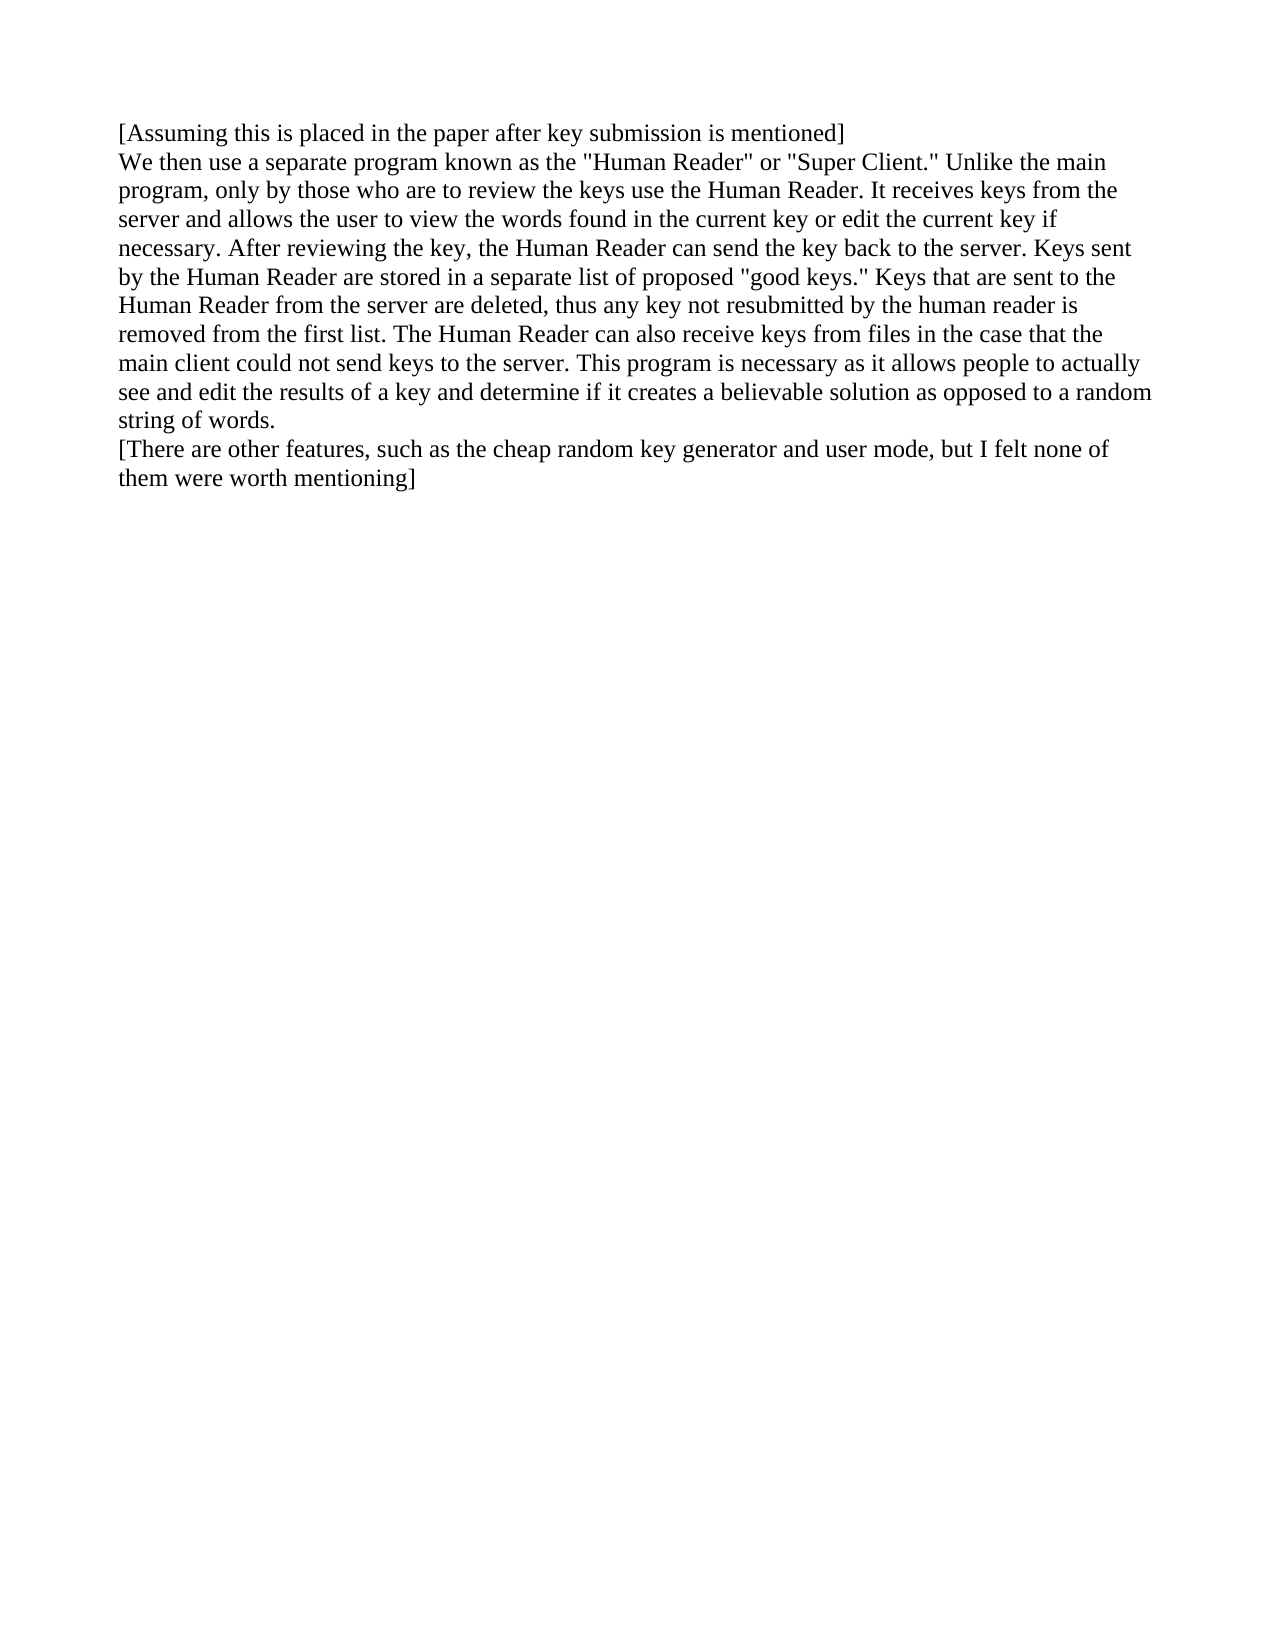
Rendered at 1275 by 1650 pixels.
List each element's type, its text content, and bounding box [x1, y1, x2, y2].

text [Assuming this is placed in the paper after key submission is mentioned] We then use a separate program known as the "Human Reader" or "Super Client." Unlike the main program, only by those who are to review the keys use the Human Reader. It receives keys from the server and allows the user to view the words found in the current key or edit the current key if necessary. After reviewing the key, the Human Reader can send the key back to the server. Keys sent by the Human Reader are stored in a separate list of proposed "good keys." Keys that are sent to the Human Reader from the server are deleted, thus any key not resubmitted by the human reader is removed from the first list. The Human Reader can also receive keys from files in the case that the main client could not send keys to the server. This program is necessary as it allows people to actually see and edit the results of a key and determine if it creates a believable solution as opposed to a random string of words. [There are other features, such as the cheap random key generator and user mode, but I felt none of them were worth mentioning] [118, 118, 1157, 492]
